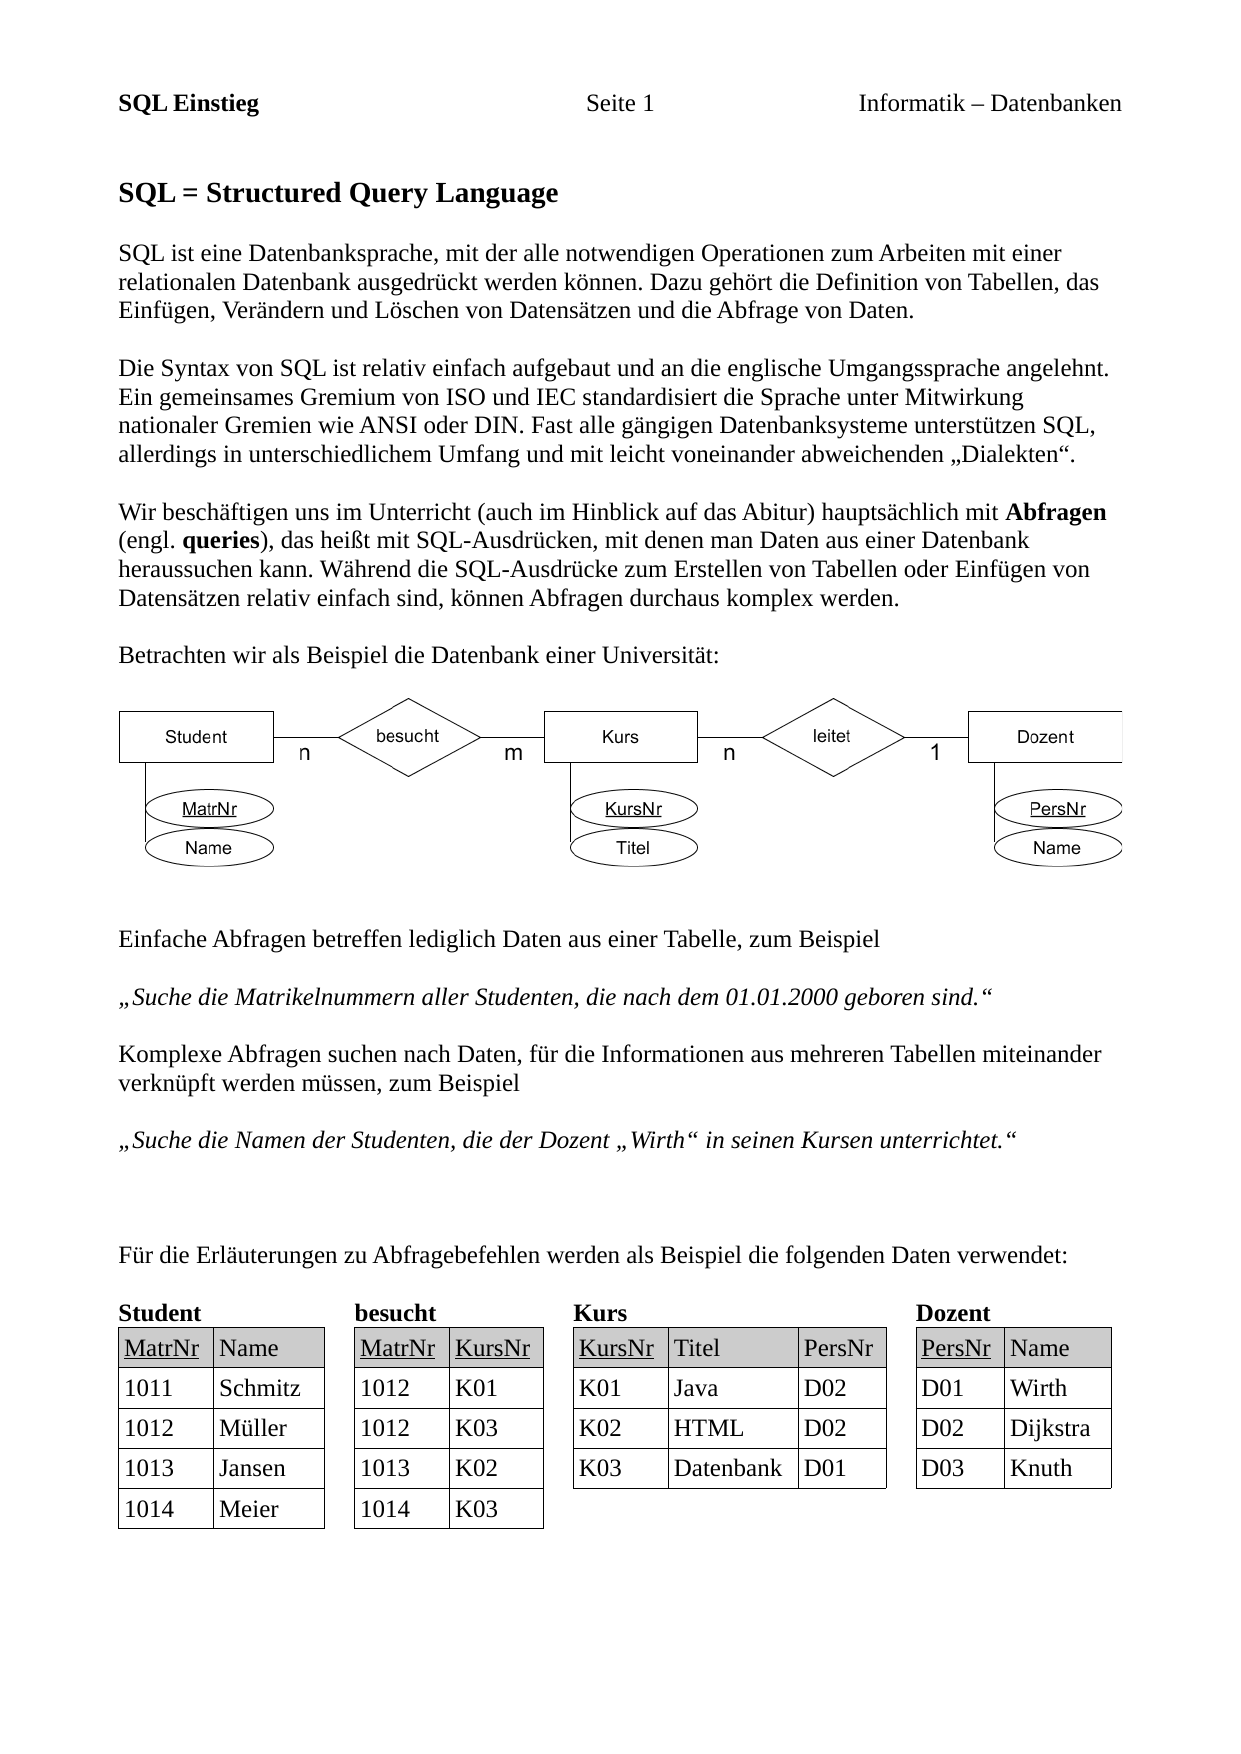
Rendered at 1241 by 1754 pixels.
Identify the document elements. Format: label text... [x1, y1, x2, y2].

table_cell HTML [669, 1409, 798, 1448]
table_cell Knuth [1005, 1449, 1111, 1488]
table_cell K02 [450, 1449, 543, 1488]
text „Suche die Namen der Studenten, die der Dozent „Wirth“ in seinen Kursen unterrichtet.“ [118, 1126, 1122, 1154]
table_cell Datenbank [669, 1449, 798, 1488]
table_cell K03 [574, 1449, 668, 1488]
table_cell 1012 [355, 1409, 449, 1448]
text Wir beschäftigen uns im Unterricht (auch im Hinblick auf das Abitur) hauptsächlich mit Abfragen (engl. queries), das heißt mit SQL-Ausdrücken, mit denen man Daten aus einer Datenbank heraussuchen kann. Während die SQL-Ausdrücke zum Erstellen von Tabellen oder Einfügen von Datensätzen relativ einfach sind, können Abfragen durchaus komplex werden. [118, 497, 1122, 612]
table_cell D01 [799, 1449, 886, 1488]
text „Suche die Matrikelnummern aller Studenten, die nach dem 01.01.2000 geboren sind.“ [118, 982, 1122, 1011]
table_cell 1014 [355, 1489, 449, 1528]
table_cell 1013 [119, 1449, 213, 1488]
table_cell Java [669, 1368, 798, 1407]
text Die Syntax von SQL ist relativ einfach aufgebaut und an die englische Umgangssprache angelehnt. Ein gemeinsames Gremium von ISO und IEC standardisiert die Sprache unter Mitwirkung nationaler Gremien wie ANSI oder DIN. Fast alle gängigen Datenbanksysteme unterstützen SQL, allerdings in unterschiedlichem Umfang und mit leicht voneinander abweichenden „Dialekten“. [118, 353, 1122, 468]
table_cell Müller [214, 1409, 324, 1448]
text Einfache Abfragen betreffen lediglich Daten aus einer Tabelle, zum Beispiel [118, 924, 1122, 953]
table_cell K03 [450, 1489, 543, 1528]
table_cell K01 [450, 1368, 543, 1407]
table_header MatrNr [119, 1328, 213, 1367]
table_cell D02 [917, 1409, 1004, 1448]
table_header Dozent [916, 1298, 1122, 1546]
table_cell 1011 [119, 1368, 213, 1407]
picture [118, 697, 1123, 867]
table_header Name [1005, 1328, 1111, 1367]
table_header KursNr [450, 1328, 543, 1367]
table_cell Wirth [1005, 1368, 1111, 1407]
table_header KursNr [574, 1328, 668, 1367]
text Betrachten wir als Beispiel die Datenbank einer Universität: [118, 640, 1122, 669]
text SQL ist eine Datenbanksprache, mit der alle notwendigen Operationen zum Arbeiten mit einer relationalen Datenbank ausgedrückt werden können. Dazu gehört die Definition von Tabellen, das Einfügen, Verändern und Löschen von Datensätzen und die Abfrage von Daten. [118, 238, 1122, 324]
table_cell D02 [799, 1409, 886, 1448]
table_cell D02 [799, 1368, 886, 1407]
table_header Name [214, 1328, 324, 1367]
table_header Student [118, 1298, 354, 1546]
table_header besucht [354, 1298, 573, 1546]
table_cell 1013 [355, 1449, 449, 1488]
table_cell K03 [450, 1409, 543, 1448]
table_header Titel [669, 1328, 798, 1367]
table_header PersNr [917, 1328, 1004, 1367]
text SQL = Structured Query Language [118, 176, 1122, 209]
table_cell 1014 [119, 1489, 213, 1528]
text Komplexe Abfragen suchen nach Daten, für die Informationen aus mehreren Tabellen miteinander verknüpft werden müssen, zum Beispiel [118, 1039, 1122, 1097]
table_cell K02 [574, 1409, 668, 1448]
table_header PersNr [799, 1328, 886, 1367]
table_cell Schmitz [214, 1368, 324, 1407]
table_header MatrNr [355, 1328, 449, 1367]
table_cell Dijkstra [1005, 1409, 1111, 1448]
table_cell 1012 [119, 1409, 213, 1448]
table_cell Jansen [214, 1449, 324, 1488]
table_cell 1012 [355, 1368, 449, 1407]
table_cell K01 [574, 1368, 668, 1407]
table_cell D01 [917, 1368, 1004, 1407]
text Für die Erläuterungen zu Abfragebefehlen werden als Beispiel die folgenden Daten verwendet: [118, 1241, 1122, 1269]
table_cell Meier [214, 1489, 324, 1528]
table_cell D03 [917, 1449, 1004, 1488]
table_header Kurs [573, 1298, 916, 1546]
